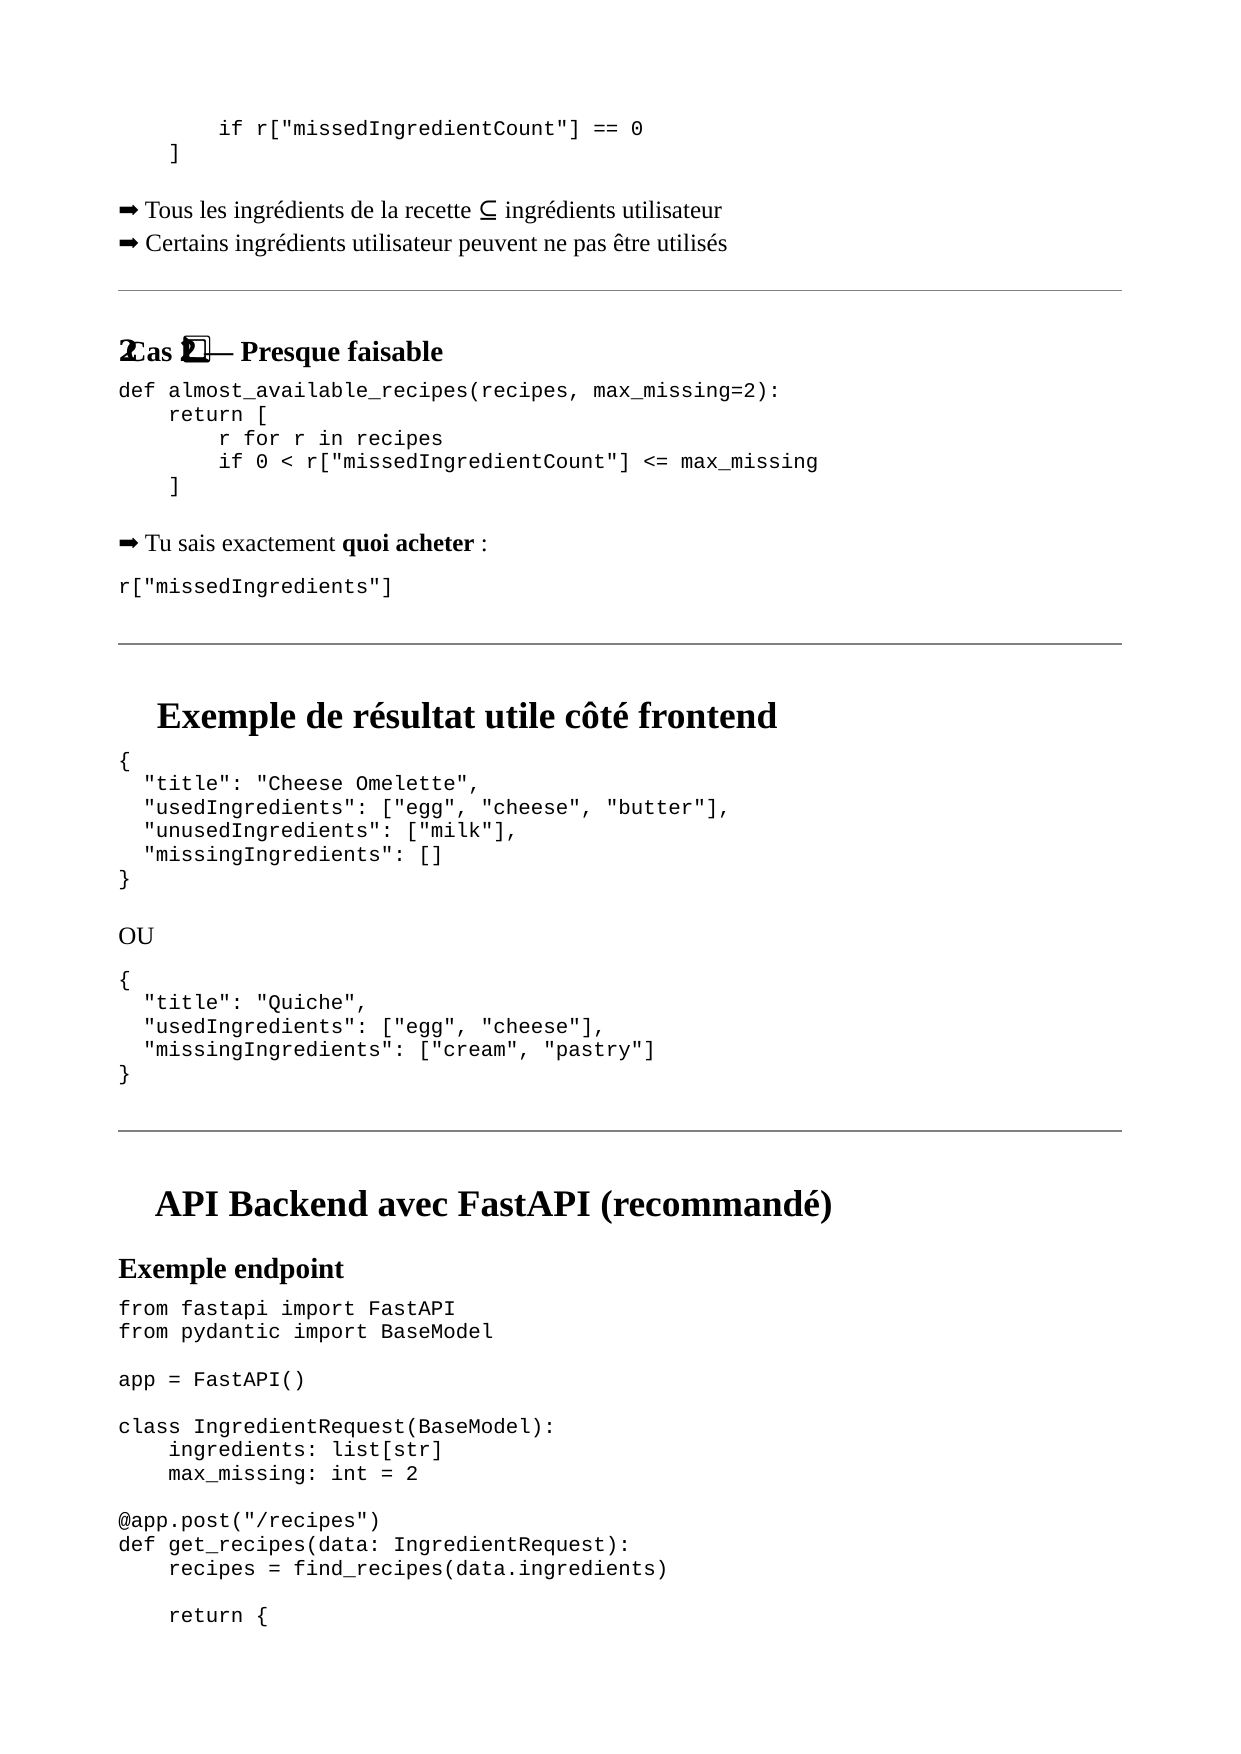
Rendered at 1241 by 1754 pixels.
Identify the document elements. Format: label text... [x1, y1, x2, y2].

text from fastapi import FastAPI [118, 1298, 1122, 1321]
text from pydantic import BaseModel [118, 1321, 1122, 1345]
text @app.post("/recipes") [118, 1510, 1122, 1534]
text ➡️ Tu sais exactement quoi acheter : [118, 528, 1122, 557]
subtitle 🚀 API Backend avec FastAPI (recommandé) [118, 1181, 1122, 1224]
text "unusedIngredients": ["milk"], [118, 821, 1122, 844]
text } [118, 1063, 1122, 1087]
text ] [118, 475, 1122, 499]
text "usedIngredients": ["egg", "cheese", "butter"], [118, 797, 1122, 821]
text return [ [118, 404, 1122, 428]
text ➡️ Tous les ingrédients de la recette ⊆ ingrédients utilisateur ➡️ Certains ingrédients utilisateur peuvent ne pas être utilisés ✅ [118, 195, 1122, 257]
text { [118, 749, 1122, 773]
subtitle 🔹 Cas 2️⃣ — Presque faisable [118, 334, 1122, 368]
text app = FastAPI() [118, 1368, 1122, 1392]
text return { [118, 1605, 1122, 1629]
text r["missedIngredients"] [118, 576, 1122, 599]
text "usedIngredients": ["egg", "cheese"], [118, 1016, 1122, 1039]
text { [118, 968, 1122, 992]
text recipes = find_recipes(data.ingredients) [118, 1558, 1122, 1581]
text r for r in recipes [118, 428, 1122, 451]
text if 0 < r["missedIngredientCount"] <= max_missing [118, 451, 1122, 475]
text "missingIngredients": ["cream", "pastry"] [118, 1039, 1122, 1063]
text max_missing: int = 2 [118, 1463, 1122, 1487]
text "missingIngredients": [] [118, 844, 1122, 868]
text ] [118, 142, 1122, 165]
text } [118, 868, 1122, 891]
text def almost_available_recipes(recipes, max_missing=2): [118, 380, 1122, 404]
text "title": "Quiche", [118, 992, 1122, 1016]
text def get_recipes(data: IngredientRequest): [118, 1534, 1122, 1558]
text "title": "Cheese Omelette", [118, 773, 1122, 797]
subtitle 🧪 Exemple de résultat utile côté frontend [118, 694, 1122, 737]
text OU [118, 921, 1122, 950]
text class IngredientRequest(BaseModel): [118, 1416, 1122, 1439]
text if r["missedIngredientCount"] == 0 [118, 118, 1122, 142]
subtitle Exemple endpoint [118, 1252, 1122, 1285]
text ingredients: list[str] [118, 1439, 1122, 1463]
